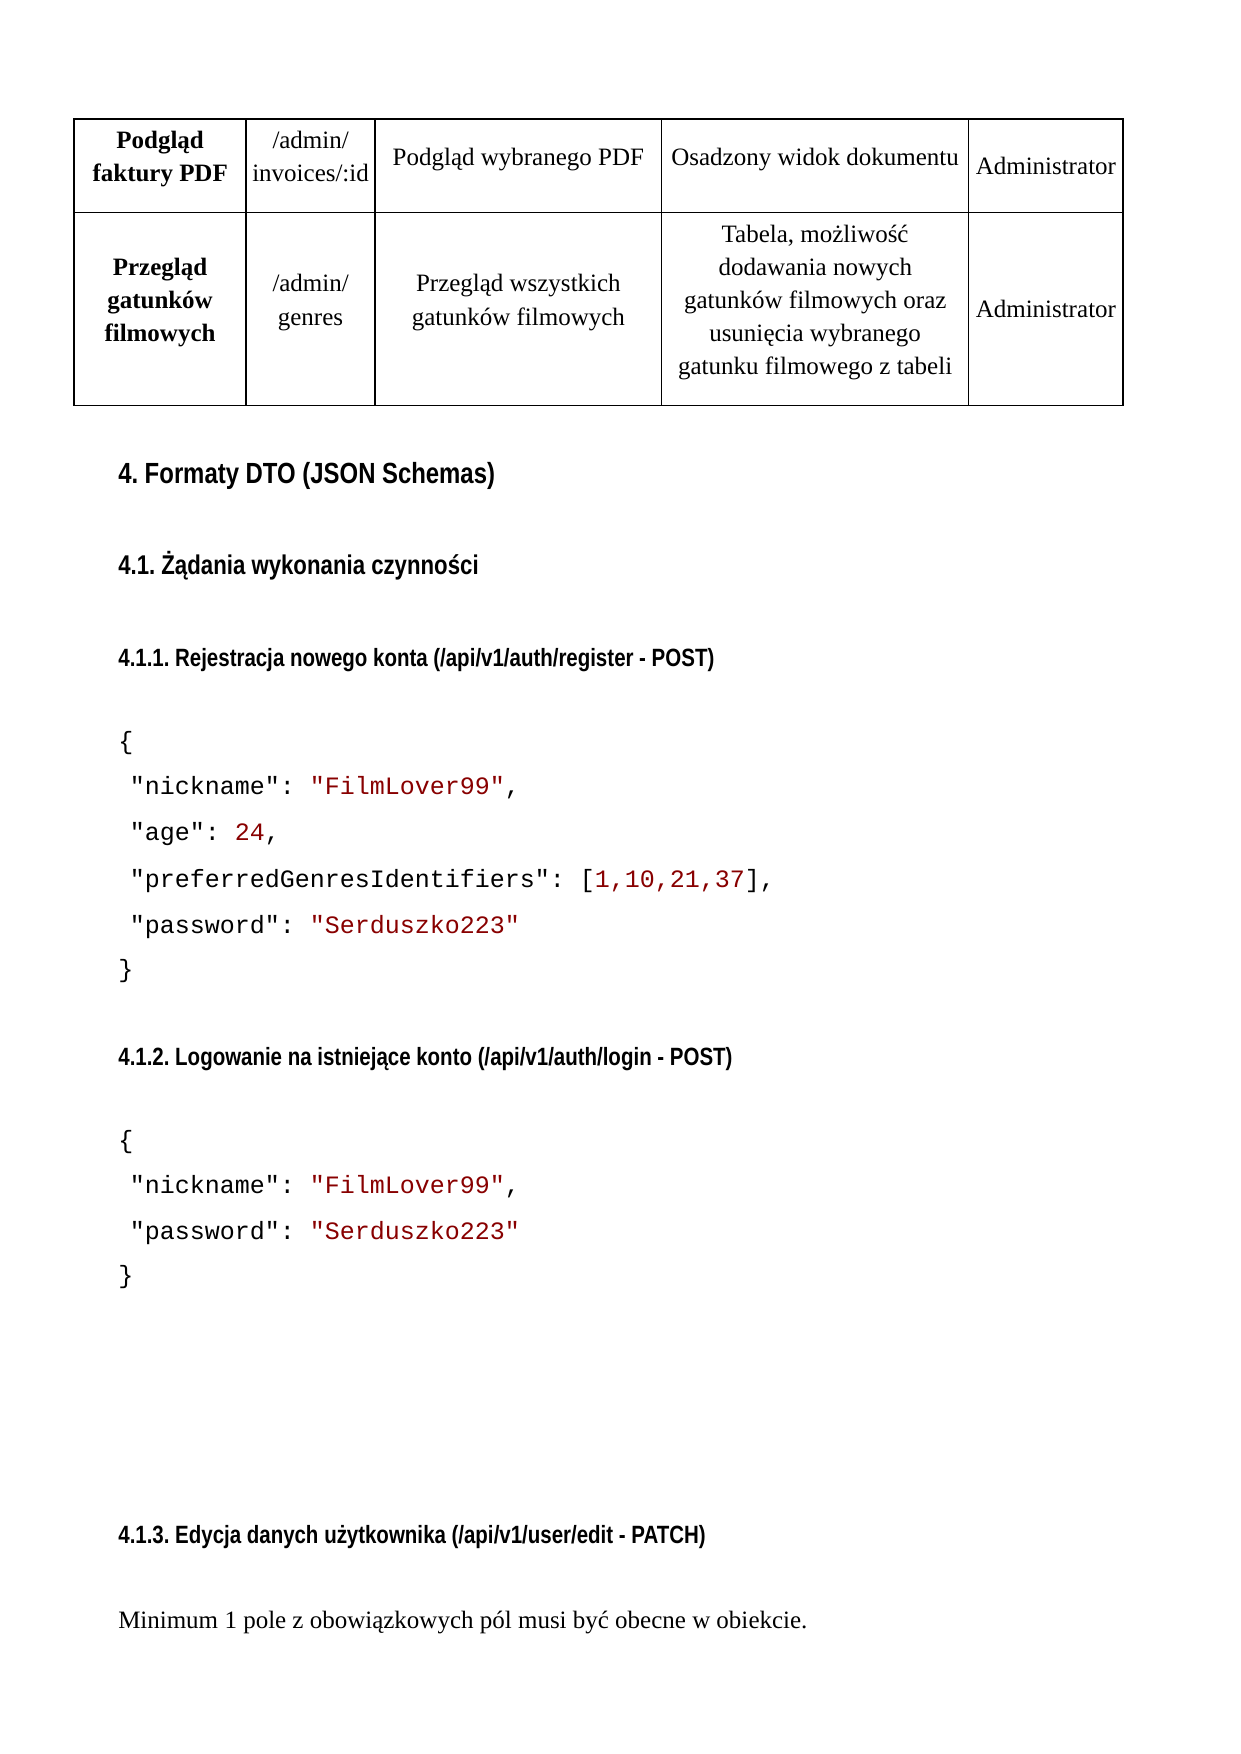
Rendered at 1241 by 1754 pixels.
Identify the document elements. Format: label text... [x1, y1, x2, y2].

table_cell /admin/invoices/:id [247, 120, 374, 212]
text "preferredGenresIdentifiers": [1,10,21,37], [118, 863, 1122, 894]
text 4.1.3. Edycja danych użytkownika (/api/v1/user/edit - PATCH) [118, 1520, 1122, 1548]
text "nickname": "FilmLover99", [118, 1170, 1122, 1201]
text { [118, 728, 1122, 757]
text 4.1.1. Rejestracja nowego konta (/api/v1/auth/register - POST) [118, 642, 1122, 671]
table_cell Tabela, możliwość dodawania nowych gatunków filmowych oraz usunięcia wybranego gatunku filmowego z tabeli [662, 213, 968, 404]
text 4.1. Żądania wykonania czynności [118, 549, 1122, 580]
text "password": "Serduszko223" [118, 1216, 1122, 1247]
text } [118, 1263, 1122, 1291]
table_cell Przegląd gatunków filmowych [75, 213, 245, 404]
table_cell Podgląd faktury PDF [75, 120, 245, 212]
table_cell Podgląd wybranego PDF [376, 120, 661, 212]
table_cell Przegląd wszystkich gatunków filmowych [376, 213, 661, 404]
table_cell Osadzony widok dokumentu [662, 120, 968, 212]
text Minimum 1 pole z obowiązkowych pól musi być obecne w obiekcie. [118, 1606, 1122, 1634]
text { [118, 1127, 1122, 1156]
text } [118, 956, 1122, 984]
table_cell Administrator [969, 120, 1122, 212]
text "password": "Serduszko223" [118, 910, 1122, 941]
text 4. Formaty DTO (JSON Schemas) [118, 456, 1122, 489]
table_cell Administrator [969, 213, 1122, 404]
text "age": 24, [118, 817, 1122, 848]
text 4.1.2. Logowanie na istniejące konto (/api/v1/auth/login - POST) [118, 1042, 1122, 1070]
text "nickname": "FilmLover99", [118, 771, 1122, 802]
table_cell /admin/genres [247, 213, 374, 404]
